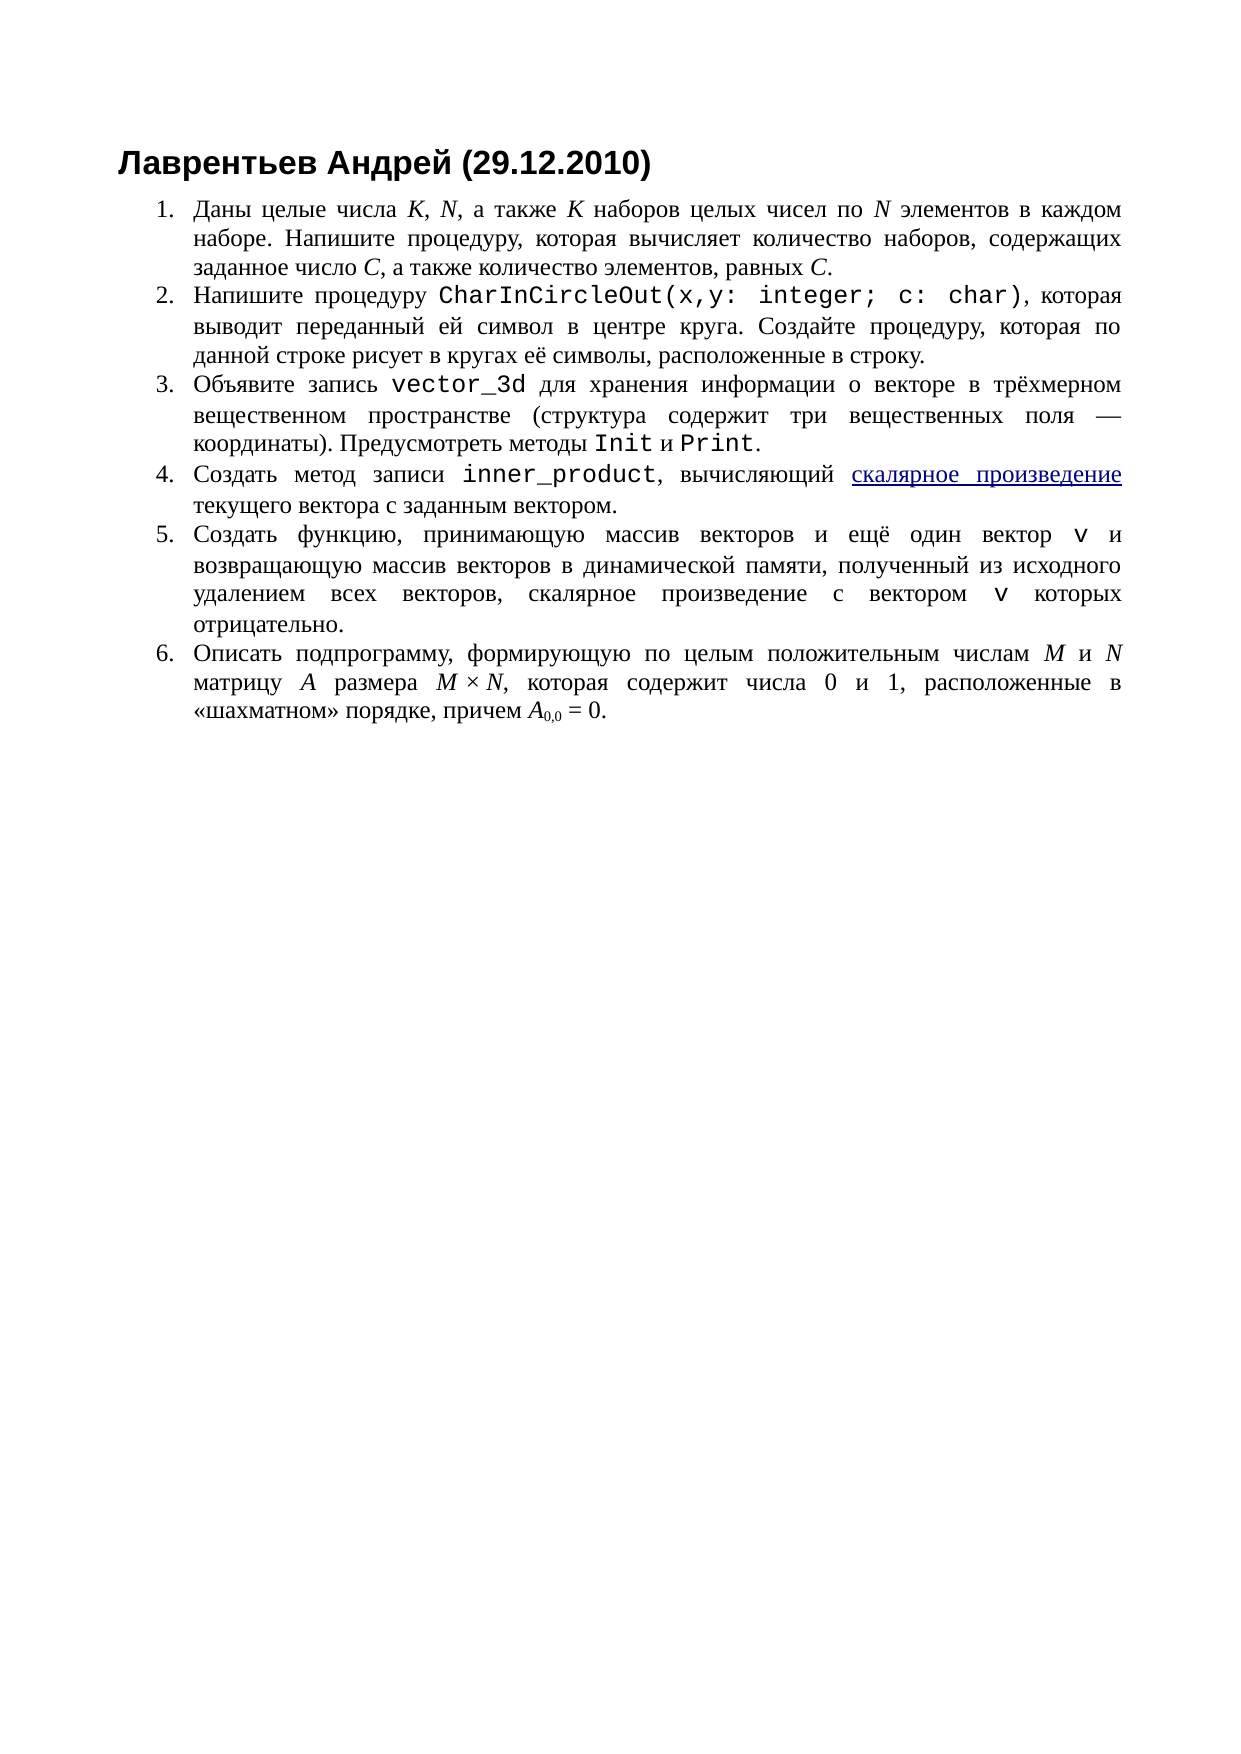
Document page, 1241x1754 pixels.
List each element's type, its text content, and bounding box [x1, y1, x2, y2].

subtitle Лаврентьев Андрей (29.12.2010) [118, 143, 1122, 182]
list Создать метод записи inner_product, вычисляющий скалярное произведение текущего вектора с заданным вектором. [156, 459, 1122, 519]
list Даны целые числа K, N, а также K наборов целых чисел по N элементов в каждом наборе. Напишите процедуру, которая вычисляет количество наборов, содержащих заданное число C, а также количество элементов, равных C. [156, 194, 1122, 281]
list Создать функцию, принимающую массив векторов и ещё один вектор v и возвращающую массив векторов в динамической памяти, полученный из исходного удалением всех векторов, скалярное произведение с вектором v которых отрицательно. [156, 519, 1122, 638]
list Напишите процедуру CharInCircleOut(x,y: integer; c: char), которая выводит переданный ей символ в центре круга. Создайте процедуру, которая по данной строке рисует в кругах её символы, расположенные в строку. [156, 281, 1122, 369]
list Объявите запись vector_3d для хранения информации о векторе в трёхмерном вещественном пространстве (структура содержит три вещественных поля — координаты). Предусмотреть методы Init и Print. [156, 369, 1122, 459]
list Описать подпрограмму, формирующую по целым положительным числам M и N матрицу A размера M × N, которая содержит числа 0 и 1, расположенные в «шахматном» порядке, причем A0,0 = 0. [156, 638, 1122, 724]
